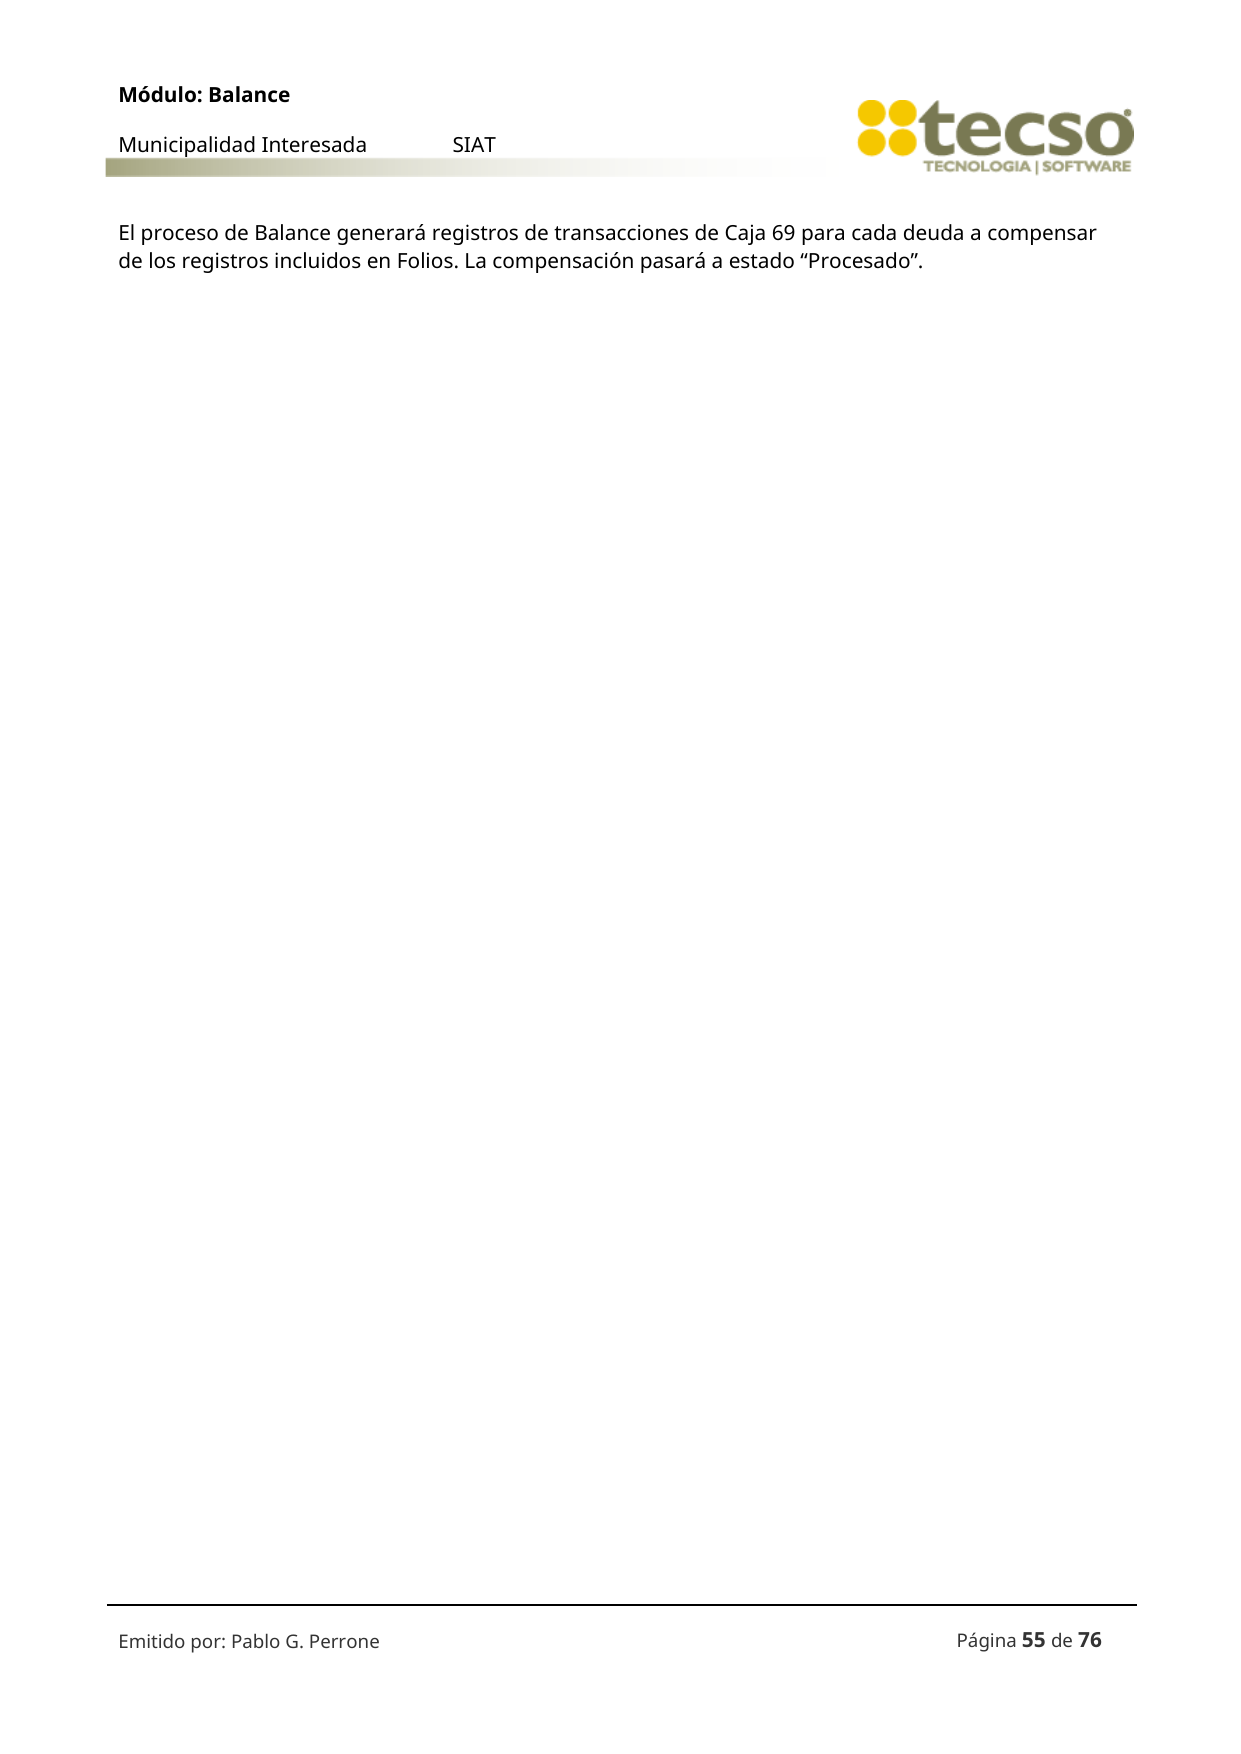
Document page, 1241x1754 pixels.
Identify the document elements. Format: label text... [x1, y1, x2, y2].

picture [105, 100, 1134, 177]
text El proceso de Balance generará registros de transacciones de Caja 69 para cada deuda a compensar de los registros incluidos en Folios. La compensación pasará a estado “Procesado”. [118, 218, 1122, 275]
